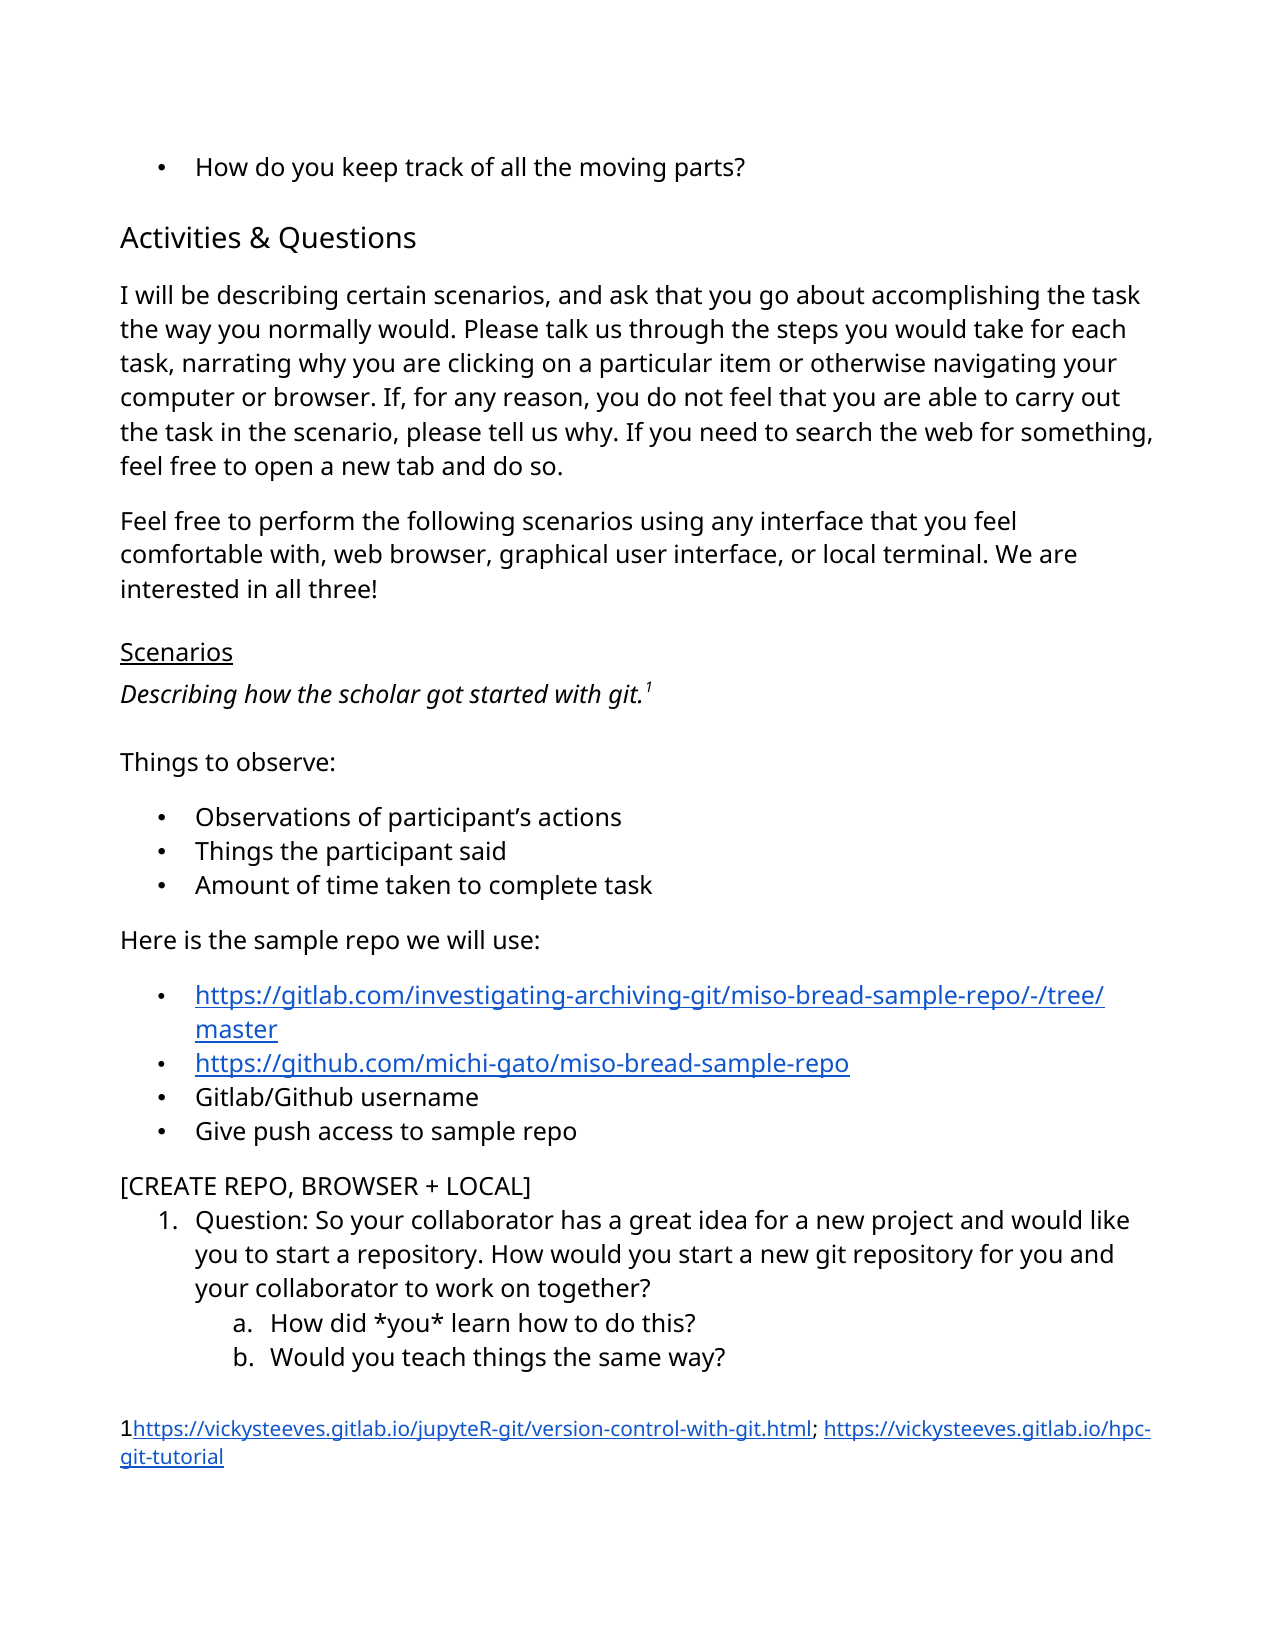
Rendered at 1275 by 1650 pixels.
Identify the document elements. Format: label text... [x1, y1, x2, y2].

list How do you keep track of all the moving parts? [157, 150, 1155, 184]
text Things to observe: [120, 745, 1155, 779]
list Would you teach things the same way? [232, 1339, 1155, 1373]
list How did *you* learn how to do this? [232, 1305, 1155, 1339]
text Describing how the scholar got started with git. [120, 677, 1155, 711]
subtitle Activities & Questions [120, 217, 1155, 257]
list Things the participant said [157, 834, 1155, 868]
text Here is the sample repo we will use: [120, 923, 1155, 957]
list https://github.com/michi-gato/miso-bread-sample-repo [157, 1046, 1155, 1080]
text [CREATE REPO, BROWSER + LOCAL] [120, 1169, 1155, 1203]
list https://gitlab.com/investigating-archiving-git/miso-bread-sample-repo/-/tree/master [157, 978, 1155, 1046]
list Give push access to sample repo [157, 1114, 1155, 1148]
text https://vickysteeves.gitlab.io/jupyteR-git/version-control-with-git.html; https://vickysteeves.gitlab.io/hpc-git-tutorial [120, 1414, 1155, 1471]
list Question: So your collaborator has a great idea for a new project and would like you to start a repository. How would you start a new git repository for you and your collaborator to work on together? [157, 1203, 1155, 1305]
subtitle Scenarios [120, 634, 1155, 668]
list Amount of time taken to complete task [157, 868, 1155, 902]
text I will be describing certain scenarios, and ask that you go about accomplishing the task the way you normally would. Please talk us through the steps you would take for each task, narrating why you are clicking on a particular item or otherwise navigating your computer or browser. If, for any reason, you do not feel that you are able to carry out the task in the scenario, please tell us why. If you need to search the web for something, feel free to open a new tab and do so. [120, 278, 1155, 482]
list Gitlab/Github username [157, 1080, 1155, 1114]
list Observations of participant’s actions [157, 800, 1155, 834]
text Feel free to perform the following scenarios using any interface that you feel comfortable with, web browser, graphical user interface, or local terminal. We are interested in all three! [120, 503, 1155, 605]
